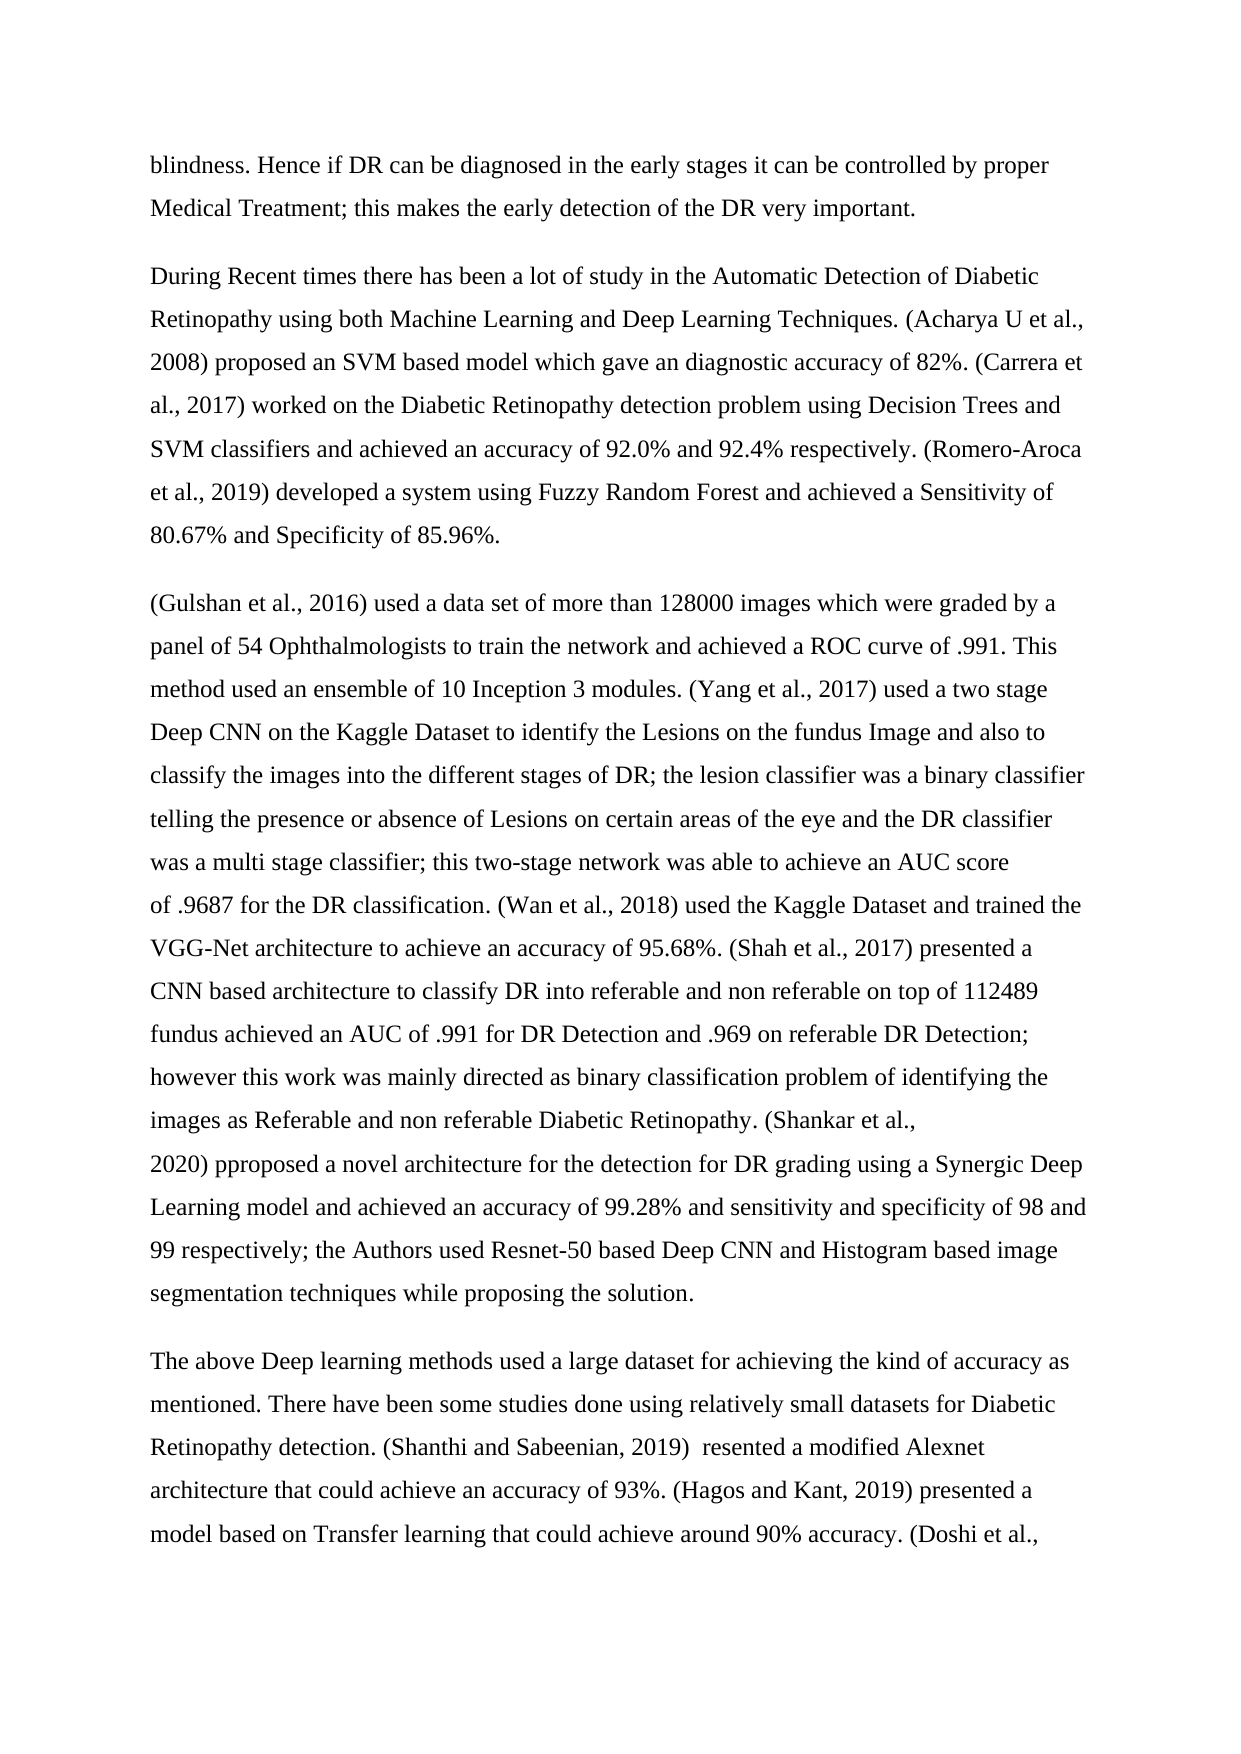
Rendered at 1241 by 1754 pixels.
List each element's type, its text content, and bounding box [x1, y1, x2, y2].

text The above Deep learning methods used a large dataset for achieving the kind of accuracy as mentioned. There have been some studies done using relatively small datasets for Diabetic Retinopathy detection. (Shanthi and Sabeenian, 2019)⁠ resented a modified Alexnet architecture that could achieve an accuracy of 93%. (Hagos and Kant, 2019)⁠ presented a model based on Transfer learning that could achieve around 90% accuracy. (Doshi et al., [150, 1346, 1090, 1547]
text (Gulshan et al., 2016)⁠ used a data set of more than 128000 images which were graded by a panel of 54 Ophthalmologists to train the network and achieved a ROC curve of .991. This method used an ensemble of 10 Inception 3 modules. (Yang et al., 2017)⁠ used a two stage Deep CNN on the Kaggle Dataset to identify the Lesions on the fundus Image and also to classify the images into the different stages of DR; the lesion classifier was a binary classifier telling the presence or absence of Lesions on certain areas of the eye and the DR classifier was a multi stage classifier; this two-stage network was able to achieve an AUC score of .9687 for the DR classification. (Wan et al., 2018)⁠ used the Kaggle Dataset and trained the VGG-Net architecture to achieve an accuracy of 95.68%. (Shah et al., 2017)⁠ presented a CNN based architecture to classify DR into referable and non referable on top of 112489 fundus achieved an AUC of .991 for DR Detection and .969 on referable DR Detection; however this work was mainly directed as binary classification problem of identifying the images as Referable and non referable Diabetic Retinopathy. (Shankar et al., 2020)⁠ pproposed a novel architecture for the detection for DR grading using a Synergic Deep Learning model and achieved an accuracy of 99.28% and sensitivity and specificity of 98 and 99 respectively; the Authors used Resnet-50 based Deep CNN and Histogram based image segmentation techniques while proposing the solution. [150, 588, 1090, 1307]
text During Recent times there has been a lot of study in the Automatic Detection of Diabetic Retinopathy using both Machine Learning and Deep Learning Techniques. (Acharya U et al., 2008)⁠ proposed an SVM based model which gave an diagnostic accuracy of 82%. (Carrera et al., 2017)⁠ worked on the Diabetic Retinopathy detection problem using Decision Trees and SVM classifiers and achieved an accuracy of 92.0% and 92.4% respectively. (Romero-Aroca et al., 2019)⁠ developed a system using Fuzzy Random Forest and achieved a Sensitivity of 80.67% and Specificity of 85.96%. [150, 261, 1090, 549]
text blindness. Hence if DR can be diagnosed in the early stages it can be controlled by proper Medical Treatment; this makes the early detection of the DR very important. [150, 150, 1090, 222]
